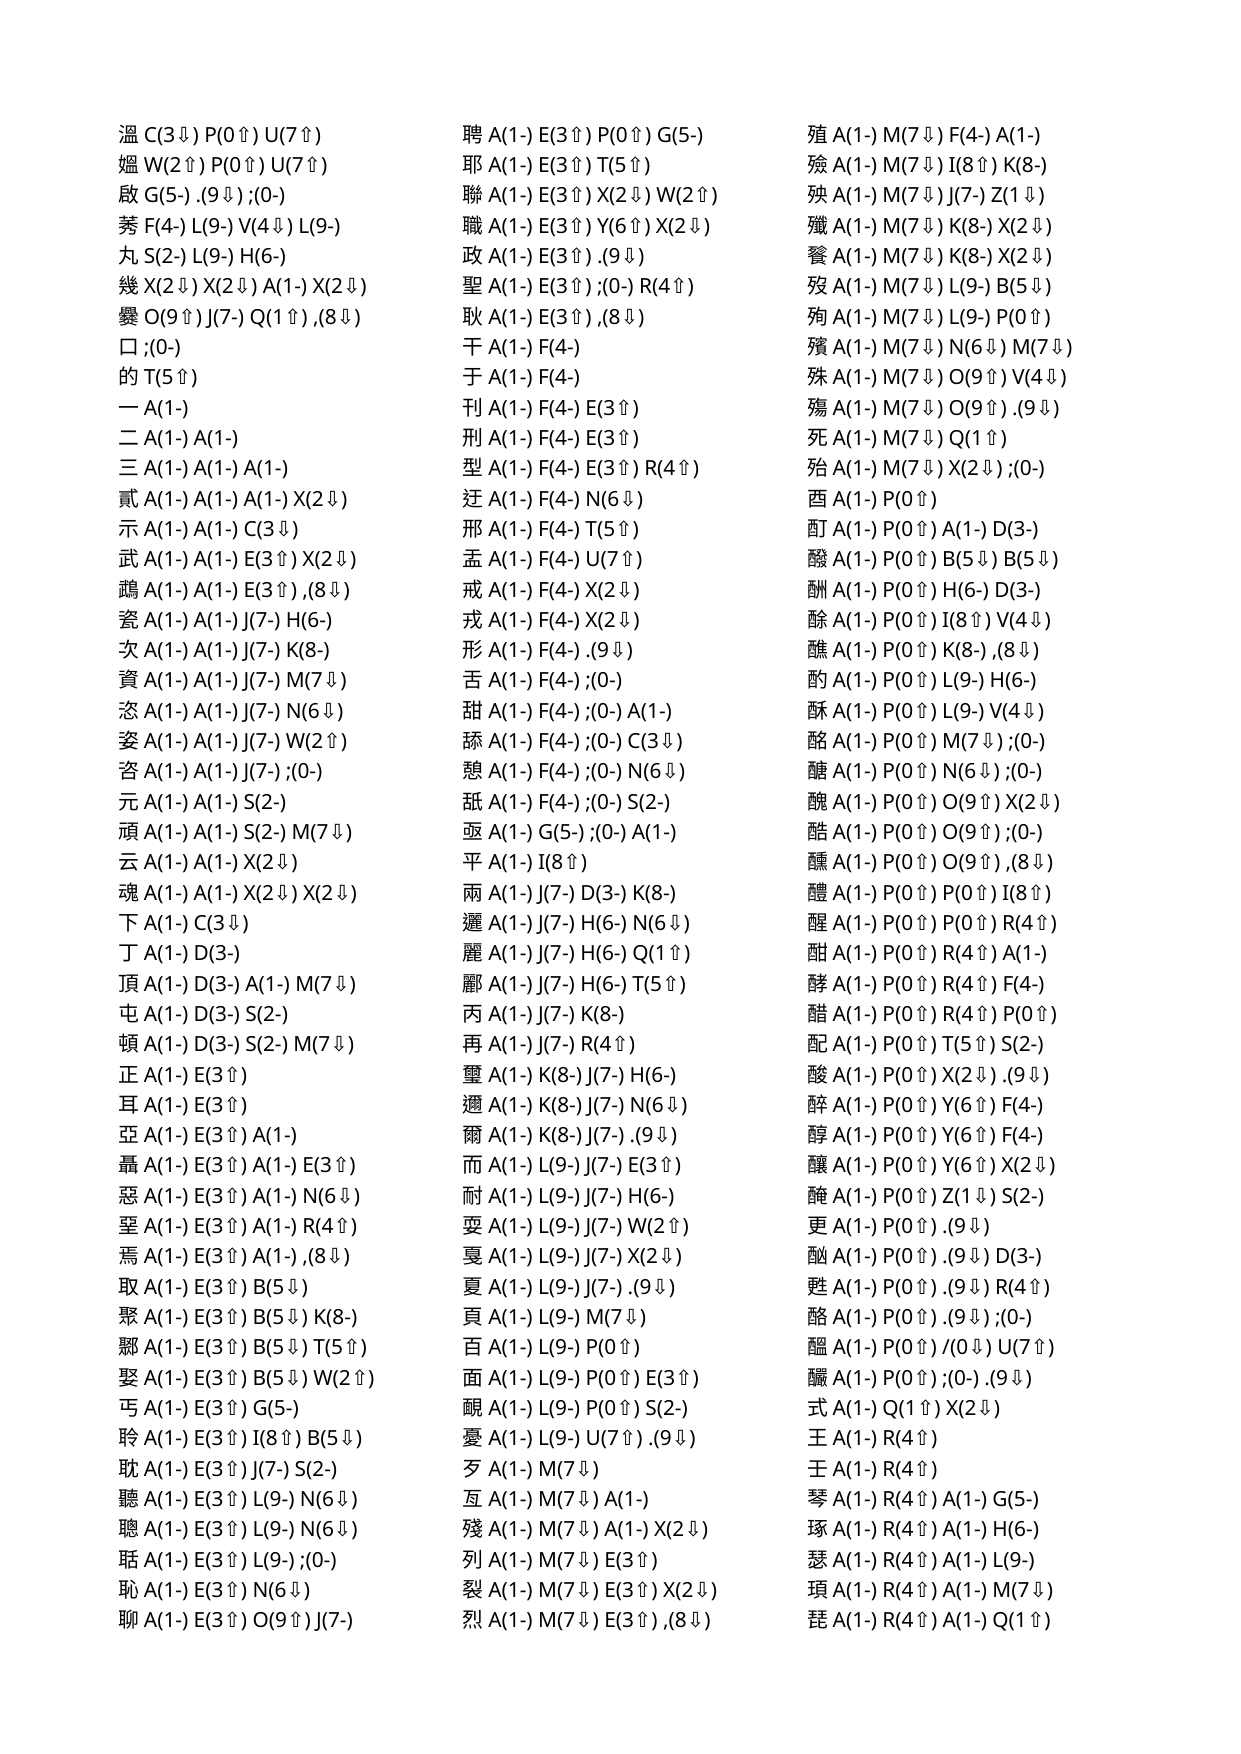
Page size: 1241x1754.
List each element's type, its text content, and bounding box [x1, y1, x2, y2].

text 憂 A(1-) L(9-) U(7⇧) .(9⇩) [462, 1422, 777, 1452]
text 酈 A(1-) J(7-) H(6-) T(5⇧) [462, 967, 777, 997]
text 頂 A(1-) D(3-) A(1-) M(7⇩) [118, 967, 433, 997]
text 三 A(1-) A(1-) A(1-) [118, 452, 433, 482]
text 咨 A(1-) A(1-) J(7-) ;(0-) [118, 755, 433, 785]
text 憩 A(1-) F(4-) ;(0-) N(6⇩) [462, 755, 777, 785]
text 夏 A(1-) L(9-) J(7-) .(9⇩) [462, 1270, 777, 1300]
text 甦 A(1-) P(0⇧) .(9⇩) R(4⇧) [807, 1270, 1122, 1300]
text 兩 A(1-) J(7-) D(3-) K(8-) [462, 876, 777, 906]
text 醣 A(1-) P(0⇧) N(6⇩) ;(0-) [807, 755, 1122, 785]
text 聶 A(1-) E(3⇧) A(1-) E(3⇧) [118, 1149, 433, 1179]
text 耶 A(1-) E(3⇧) T(5⇧) [462, 148, 777, 179]
text 口 ;(0-) [118, 330, 433, 361]
text 聆 A(1-) E(3⇧) I(8⇧) B(5⇩) [118, 1422, 433, 1452]
text 聰 A(1-) E(3⇧) L(9-) N(6⇩) [118, 1512, 433, 1543]
text 瑟 A(1-) R(4⇧) A(1-) L(9-) [807, 1543, 1122, 1573]
text 鵡 A(1-) A(1-) E(3⇧) ,(8⇩) [118, 573, 433, 603]
text 列 A(1-) M(7⇩) E(3⇧) [462, 1543, 777, 1573]
text 溫 C(3⇩) P(0⇧) U(7⇧) [118, 118, 433, 148]
text 姿 A(1-) A(1-) J(7-) W(2⇧) [118, 724, 433, 755]
text 琴 A(1-) R(4⇧) A(1-) G(5-) [807, 1482, 1122, 1512]
text 丙 A(1-) J(7-) K(8-) [462, 997, 777, 1027]
text 頊 A(1-) R(4⇧) A(1-) M(7⇩) [807, 1573, 1122, 1603]
text 醱 A(1-) P(0⇧) B(5⇩) B(5⇩) [807, 542, 1122, 573]
text 面 A(1-) L(9-) P(0⇧) E(3⇧) [462, 1361, 777, 1391]
text 酣 A(1-) P(0⇧) R(4⇧) A(1-) [807, 937, 1122, 967]
text 于 A(1-) F(4-) [462, 361, 777, 391]
text 舐 A(1-) F(4-) ;(0-) S(2-) [462, 785, 777, 815]
text 酸 A(1-) P(0⇧) X(2⇩) .(9⇩) [807, 1058, 1122, 1088]
text 酗 A(1-) P(0⇧) .(9⇩) D(3-) [807, 1240, 1122, 1270]
text 媼 W(2⇧) P(0⇧) U(7⇧) [118, 148, 433, 179]
text 堊 A(1-) E(3⇧) A(1-) R(4⇧) [118, 1209, 433, 1240]
text 甜 A(1-) F(4-) ;(0-) A(1-) [462, 694, 777, 724]
text 殤 A(1-) M(7⇩) O(9⇧) .(9⇩) [807, 391, 1122, 421]
text 取 A(1-) E(3⇧) B(5⇩) [118, 1270, 433, 1300]
text 亙 A(1-) M(7⇩) A(1-) [462, 1482, 777, 1512]
text 武 A(1-) A(1-) E(3⇧) X(2⇩) [118, 542, 433, 573]
text 頓 A(1-) D(3-) S(2-) M(7⇩) [118, 1027, 433, 1058]
text 瓷 A(1-) A(1-) J(7-) H(6-) [118, 603, 433, 633]
text 醺 A(1-) P(0⇧) O(9⇧) ,(8⇩) [807, 846, 1122, 876]
text 聘 A(1-) E(3⇧) P(0⇧) G(5-) [462, 118, 777, 148]
text 醇 A(1-) P(0⇧) Y(6⇧) F(4-) [807, 1118, 1122, 1149]
text 酵 A(1-) P(0⇧) R(4⇧) F(4-) [807, 967, 1122, 997]
text 亞 A(1-) E(3⇧) A(1-) [118, 1118, 433, 1149]
text 裂 A(1-) M(7⇩) E(3⇧) X(2⇩) [462, 1573, 777, 1603]
text 酴 A(1-) P(0⇧) I(8⇧) V(4⇩) [807, 603, 1122, 633]
text 下 A(1-) C(3⇩) [118, 906, 433, 937]
text 丁 A(1-) D(3-) [118, 937, 433, 967]
text 資 A(1-) A(1-) J(7-) M(7⇩) [118, 664, 433, 694]
text 死 A(1-) M(7⇩) Q(1⇧) [807, 421, 1122, 452]
text 靦 A(1-) L(9-) P(0⇧) S(2-) [462, 1391, 777, 1422]
text 元 A(1-) A(1-) S(2-) [118, 785, 433, 815]
text 殊 A(1-) M(7⇩) O(9⇧) V(4⇩) [807, 361, 1122, 391]
text 再 A(1-) J(7-) R(4⇧) [462, 1027, 777, 1058]
text 醴 A(1-) P(0⇧) P(0⇧) I(8⇧) [807, 876, 1122, 906]
text 恣 A(1-) A(1-) J(7-) N(6⇩) [118, 694, 433, 724]
text 亟 A(1-) G(5-) ;(0-) A(1-) [462, 815, 777, 846]
text 二 A(1-) A(1-) [118, 421, 433, 452]
text 殆 A(1-) M(7⇩) X(2⇩) ;(0-) [807, 452, 1122, 482]
text 職 A(1-) E(3⇧) Y(6⇧) X(2⇩) [462, 209, 777, 239]
text 醉 A(1-) P(0⇧) Y(6⇧) F(4-) [807, 1088, 1122, 1118]
text 舌 A(1-) F(4-) ;(0-) [462, 664, 777, 694]
text 酉 A(1-) P(0⇧) [807, 482, 1122, 512]
text 頑 A(1-) A(1-) S(2-) M(7⇩) [118, 815, 433, 846]
text 戎 A(1-) F(4-) X(2⇩) [462, 603, 777, 633]
text 平 A(1-) I(8⇧) [462, 846, 777, 876]
text 殖 A(1-) M(7⇩) F(4-) A(1-) [807, 118, 1122, 148]
text 麗 A(1-) J(7-) H(6-) Q(1⇧) [462, 937, 777, 967]
text 次 A(1-) A(1-) J(7-) K(8-) [118, 633, 433, 664]
text 邐 A(1-) J(7-) H(6-) N(6⇩) [462, 906, 777, 937]
text 醒 A(1-) P(0⇧) P(0⇧) R(4⇧) [807, 906, 1122, 937]
text 的 T(5⇧) [118, 361, 433, 391]
text 云 A(1-) A(1-) X(2⇩) [118, 846, 433, 876]
text 示 A(1-) A(1-) C(3⇩) [118, 512, 433, 542]
text 惡 A(1-) E(3⇧) A(1-) N(6⇩) [118, 1179, 433, 1209]
text 聽 A(1-) E(3⇧) L(9-) N(6⇩) [118, 1482, 433, 1512]
text 璽 A(1-) K(8-) J(7-) H(6-) [462, 1058, 777, 1088]
text 琵 A(1-) R(4⇧) A(1-) Q(1⇧) [807, 1603, 1122, 1634]
text 盂 A(1-) F(4-) U(7⇧) [462, 542, 777, 573]
text 刊 A(1-) F(4-) E(3⇧) [462, 391, 777, 421]
text 迂 A(1-) F(4-) N(6⇩) [462, 482, 777, 512]
text 聖 A(1-) E(3⇧) ;(0-) R(4⇧) [462, 270, 777, 300]
text 丐 A(1-) E(3⇧) G(5-) [118, 1391, 433, 1422]
text 爨 O(9⇧) J(7-) Q(1⇧) ,(8⇩) [118, 300, 433, 330]
text 式 A(1-) Q(1⇧) X(2⇩) [807, 1391, 1122, 1422]
text 聊 A(1-) E(3⇧) O(9⇧) J(7-) [118, 1603, 433, 1634]
text 聯 A(1-) E(3⇧) X(2⇩) W(2⇧) [462, 179, 777, 209]
text 酷 A(1-) P(0⇧) O(9⇧) ;(0-) [807, 815, 1122, 846]
text 殉 A(1-) M(7⇩) L(9-) P(0⇧) [807, 300, 1122, 330]
text 莠 F(4-) L(9-) V(4⇩) L(9-) [118, 209, 433, 239]
text 型 A(1-) F(4-) E(3⇧) R(4⇧) [462, 452, 777, 482]
text 醮 A(1-) P(0⇧) K(8-) ,(8⇩) [807, 633, 1122, 664]
text 殲 A(1-) M(7⇩) K(8-) X(2⇩) [807, 209, 1122, 239]
text 邇 A(1-) K(8-) J(7-) N(6⇩) [462, 1088, 777, 1118]
text 殃 A(1-) M(7⇩) J(7-) Z(1⇩) [807, 179, 1122, 209]
text 聚 A(1-) E(3⇧) B(5⇩) K(8-) [118, 1300, 433, 1331]
text 更 A(1-) P(0⇧) .(9⇩) [807, 1209, 1122, 1240]
text 耽 A(1-) E(3⇧) J(7-) S(2-) [118, 1452, 433, 1482]
text 酌 A(1-) P(0⇧) L(9-) H(6-) [807, 664, 1122, 694]
text 釀 A(1-) P(0⇧) Y(6⇧) X(2⇩) [807, 1149, 1122, 1179]
text 歿 A(1-) M(7⇩) L(9-) B(5⇩) [807, 270, 1122, 300]
text 焉 A(1-) E(3⇧) A(1-) ,(8⇩) [118, 1240, 433, 1270]
text 啟 G(5-) .(9⇩) ;(0-) [118, 179, 433, 209]
text 耍 A(1-) L(9-) J(7-) W(2⇧) [462, 1209, 777, 1240]
text 殮 A(1-) M(7⇩) I(8⇧) K(8-) [807, 148, 1122, 179]
text 醜 A(1-) P(0⇧) O(9⇧) X(2⇩) [807, 785, 1122, 815]
text 戒 A(1-) F(4-) X(2⇩) [462, 573, 777, 603]
text 酩 A(1-) P(0⇧) M(7⇩) ;(0-) [807, 724, 1122, 755]
text 醋 A(1-) P(0⇧) R(4⇧) P(0⇧) [807, 997, 1122, 1027]
text 娶 A(1-) E(3⇧) B(5⇩) W(2⇧) [118, 1361, 433, 1391]
text 刑 A(1-) F(4-) E(3⇧) [462, 421, 777, 452]
text 殘 A(1-) M(7⇩) A(1-) X(2⇩) [462, 1512, 777, 1543]
text 耿 A(1-) E(3⇧) ,(8⇩) [462, 300, 777, 330]
text 鄹 A(1-) E(3⇧) B(5⇩) T(5⇧) [118, 1331, 433, 1361]
text 歹 A(1-) M(7⇩) [462, 1452, 777, 1482]
text 舔 A(1-) F(4-) ;(0-) C(3⇩) [462, 724, 777, 755]
text 酬 A(1-) P(0⇧) H(6-) D(3-) [807, 573, 1122, 603]
text 正 A(1-) E(3⇧) [118, 1058, 433, 1088]
text 恥 A(1-) E(3⇧) N(6⇩) [118, 1573, 433, 1603]
text 釅 A(1-) P(0⇧) ;(0-) .(9⇩) [807, 1361, 1122, 1391]
text 琢 A(1-) R(4⇧) A(1-) H(6-) [807, 1512, 1122, 1543]
text 殯 A(1-) M(7⇩) N(6⇩) M(7⇩) [807, 330, 1122, 361]
text 魂 A(1-) A(1-) X(2⇩) X(2⇩) [118, 876, 433, 906]
text 醞 A(1-) P(0⇧) /(0⇩) U(7⇧) [807, 1331, 1122, 1361]
text 干 A(1-) F(4-) [462, 330, 777, 361]
text 形 A(1-) F(4-) .(9⇩) [462, 633, 777, 664]
text 幾 X(2⇩) X(2⇩) A(1-) X(2⇩) [118, 270, 433, 300]
text 丸 S(2-) L(9-) H(6-) [118, 239, 433, 270]
text 貳 A(1-) A(1-) A(1-) X(2⇩) [118, 482, 433, 512]
text 政 A(1-) E(3⇧) .(9⇩) [462, 239, 777, 270]
text 配 A(1-) P(0⇧) T(5⇧) S(2-) [807, 1027, 1122, 1058]
text 壬 A(1-) R(4⇧) [807, 1452, 1122, 1482]
text 耐 A(1-) L(9-) J(7-) H(6-) [462, 1179, 777, 1209]
text 邢 A(1-) F(4-) T(5⇧) [462, 512, 777, 542]
text 屯 A(1-) D(3-) S(2-) [118, 997, 433, 1027]
text 一 A(1-) [118, 391, 433, 421]
text 烈 A(1-) M(7⇩) E(3⇧) ,(8⇩) [462, 1603, 777, 1634]
text 王 A(1-) R(4⇧) [807, 1422, 1122, 1452]
text 聒 A(1-) E(3⇧) L(9-) ;(0-) [118, 1543, 433, 1573]
text 戛 A(1-) L(9-) J(7-) X(2⇩) [462, 1240, 777, 1270]
text 頁 A(1-) L(9-) M(7⇩) [462, 1300, 777, 1331]
text 耳 A(1-) E(3⇧) [118, 1088, 433, 1118]
text 而 A(1-) L(9-) J(7-) E(3⇧) [462, 1149, 777, 1179]
text 酥 A(1-) P(0⇧) L(9-) V(4⇩) [807, 694, 1122, 724]
text 酊 A(1-) P(0⇧) A(1-) D(3-) [807, 512, 1122, 542]
text 醃 A(1-) P(0⇧) Z(1⇩) S(2-) [807, 1179, 1122, 1209]
text 餮 A(1-) M(7⇩) K(8-) X(2⇩) [807, 239, 1122, 270]
text 酪 A(1-) P(0⇧) .(9⇩) ;(0-) [807, 1300, 1122, 1331]
text 百 A(1-) L(9-) P(0⇧) [462, 1331, 777, 1361]
text 爾 A(1-) K(8-) J(7-) .(9⇩) [462, 1118, 777, 1149]
